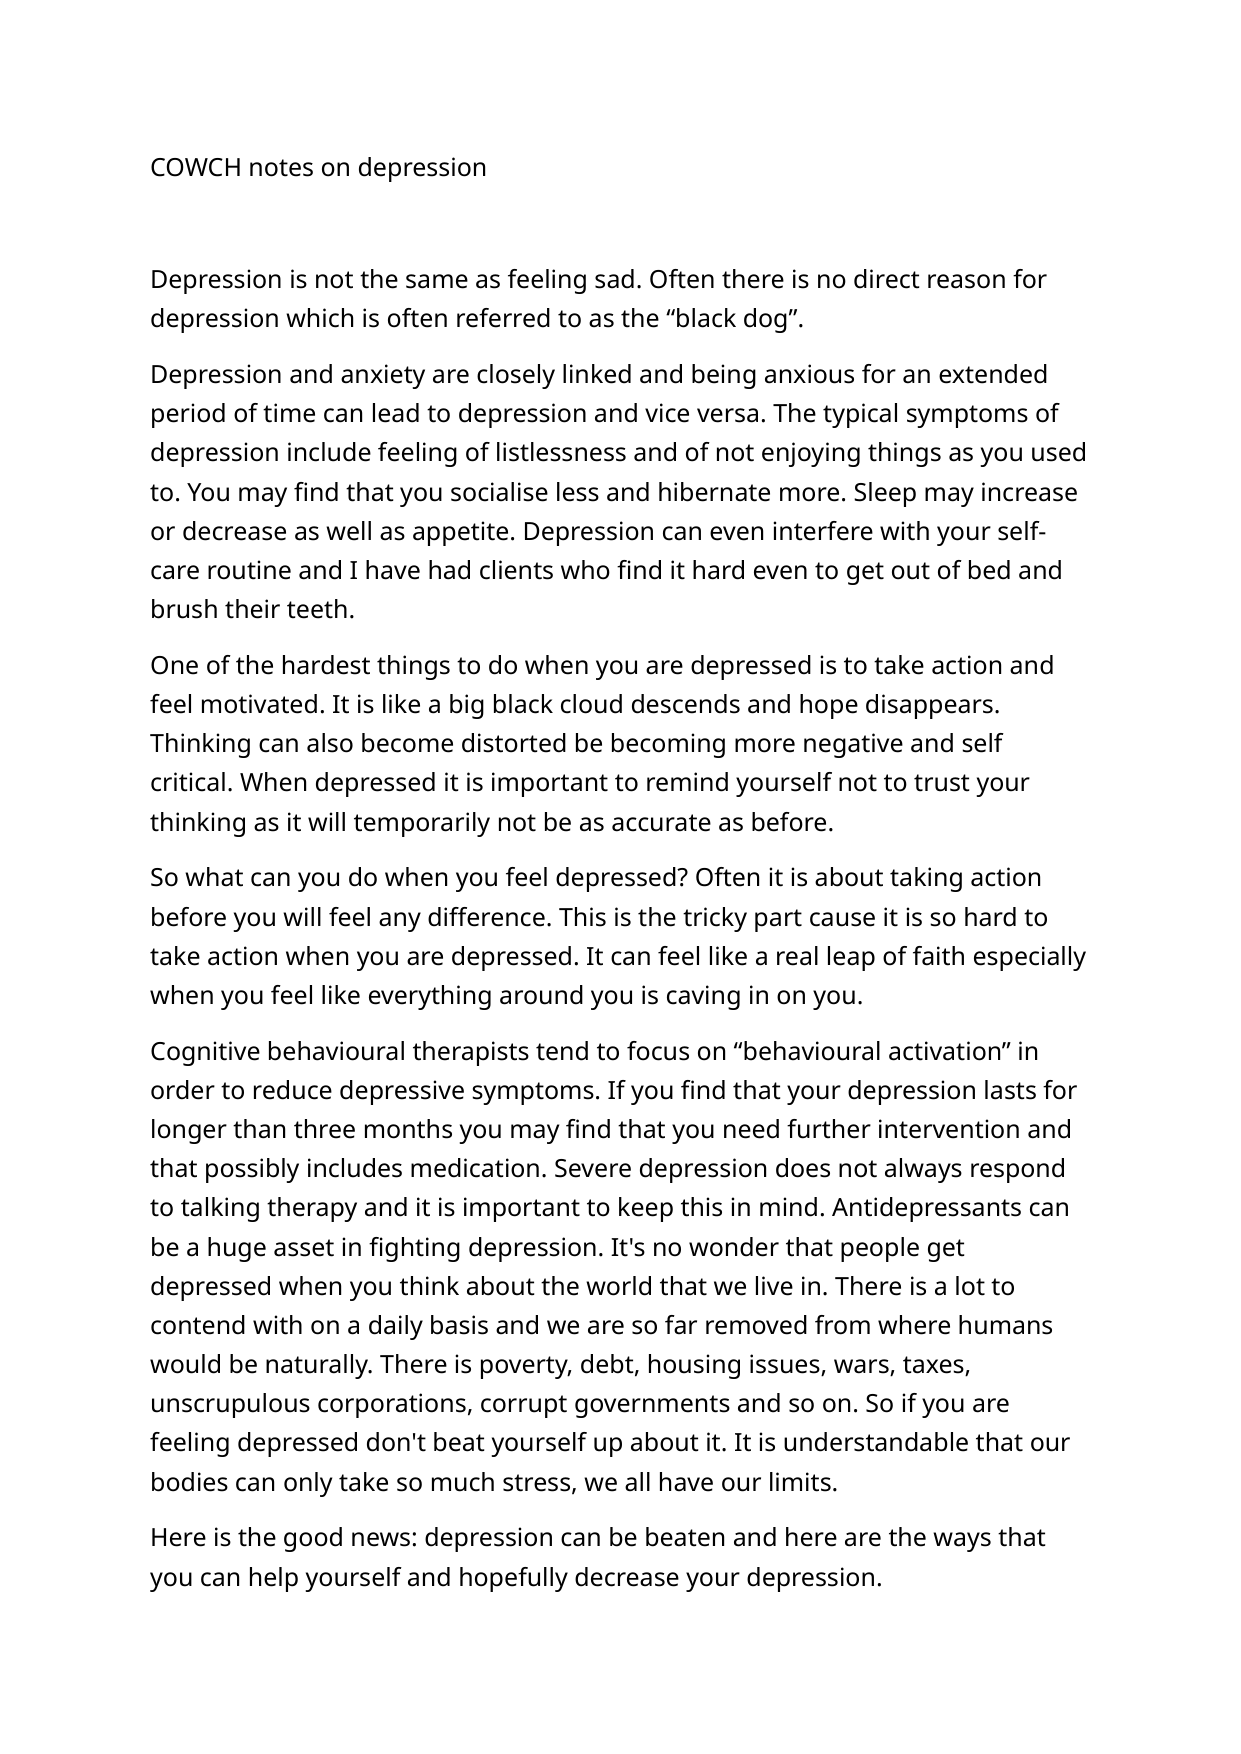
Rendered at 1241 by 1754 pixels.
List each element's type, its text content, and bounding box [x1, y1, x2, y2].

text COWCH notes on depression [150, 150, 1090, 184]
text One of the hardest things to do when you are depressed is to take action and feel motivated. It is like a big black cloud descends and hope disappears. Thinking can also become distorted be becoming more negative and self critical. When depressed it is important to remind yourself not to trust your thinking as it will temporarily not be as accurate as before. [150, 647, 1090, 838]
text So what can you do when you feel depressed? Often it is about taking action before you will feel any difference. This is the tricky part cause it is so hard to take action when you are depressed. It can feel like a real leap of faith especially when you feel like everything around you is caving in on you. [150, 860, 1090, 1012]
text Here is the good news: depression can be beaten and here are the ways that you can help yourself and hopefully decrease your depression. [150, 1520, 1090, 1593]
text Depression and anxiety are closely linked and being anxious for an extended period of time can lead to depression and vice versa. The typical symptoms of depression include feeling of listlessness and of not enjoying things as you used to. You may find that you socialise less and hibernate more. Sleep may increase or decrease as well as appetite. Depression can even interfere with your self-care routine and I have had clients who find it hard even to get out of bed and brush their teeth. [150, 357, 1090, 626]
text Depression is not the same as feeling sad. Often there is no direct reason for depression which is often referred to as the “black dog”. [150, 262, 1090, 335]
text Cognitive behavioural therapists tend to focus on “behavioural activation” in order to reduce depressive symptoms. If you find that your depression lasts for longer than three months you may find that you need further intervention and that possibly includes medication. Severe depression does not always respond to talking therapy and it is important to keep this in mind. Antidepressants can be a huge asset in fighting depression. It's no wonder that people get depressed when you think about the world that we live in. There is a lot to contend with on a daily basis and we are so far removed from where humans would be naturally. There is poverty, debt, housing issues, wars, taxes, unscrupulous corporations, corrupt governments and so on. So if you are feeling depressed don't beat yourself up about it. It is understandable that our bodies can only take so much stress, we all have our limits. [150, 1033, 1090, 1498]
